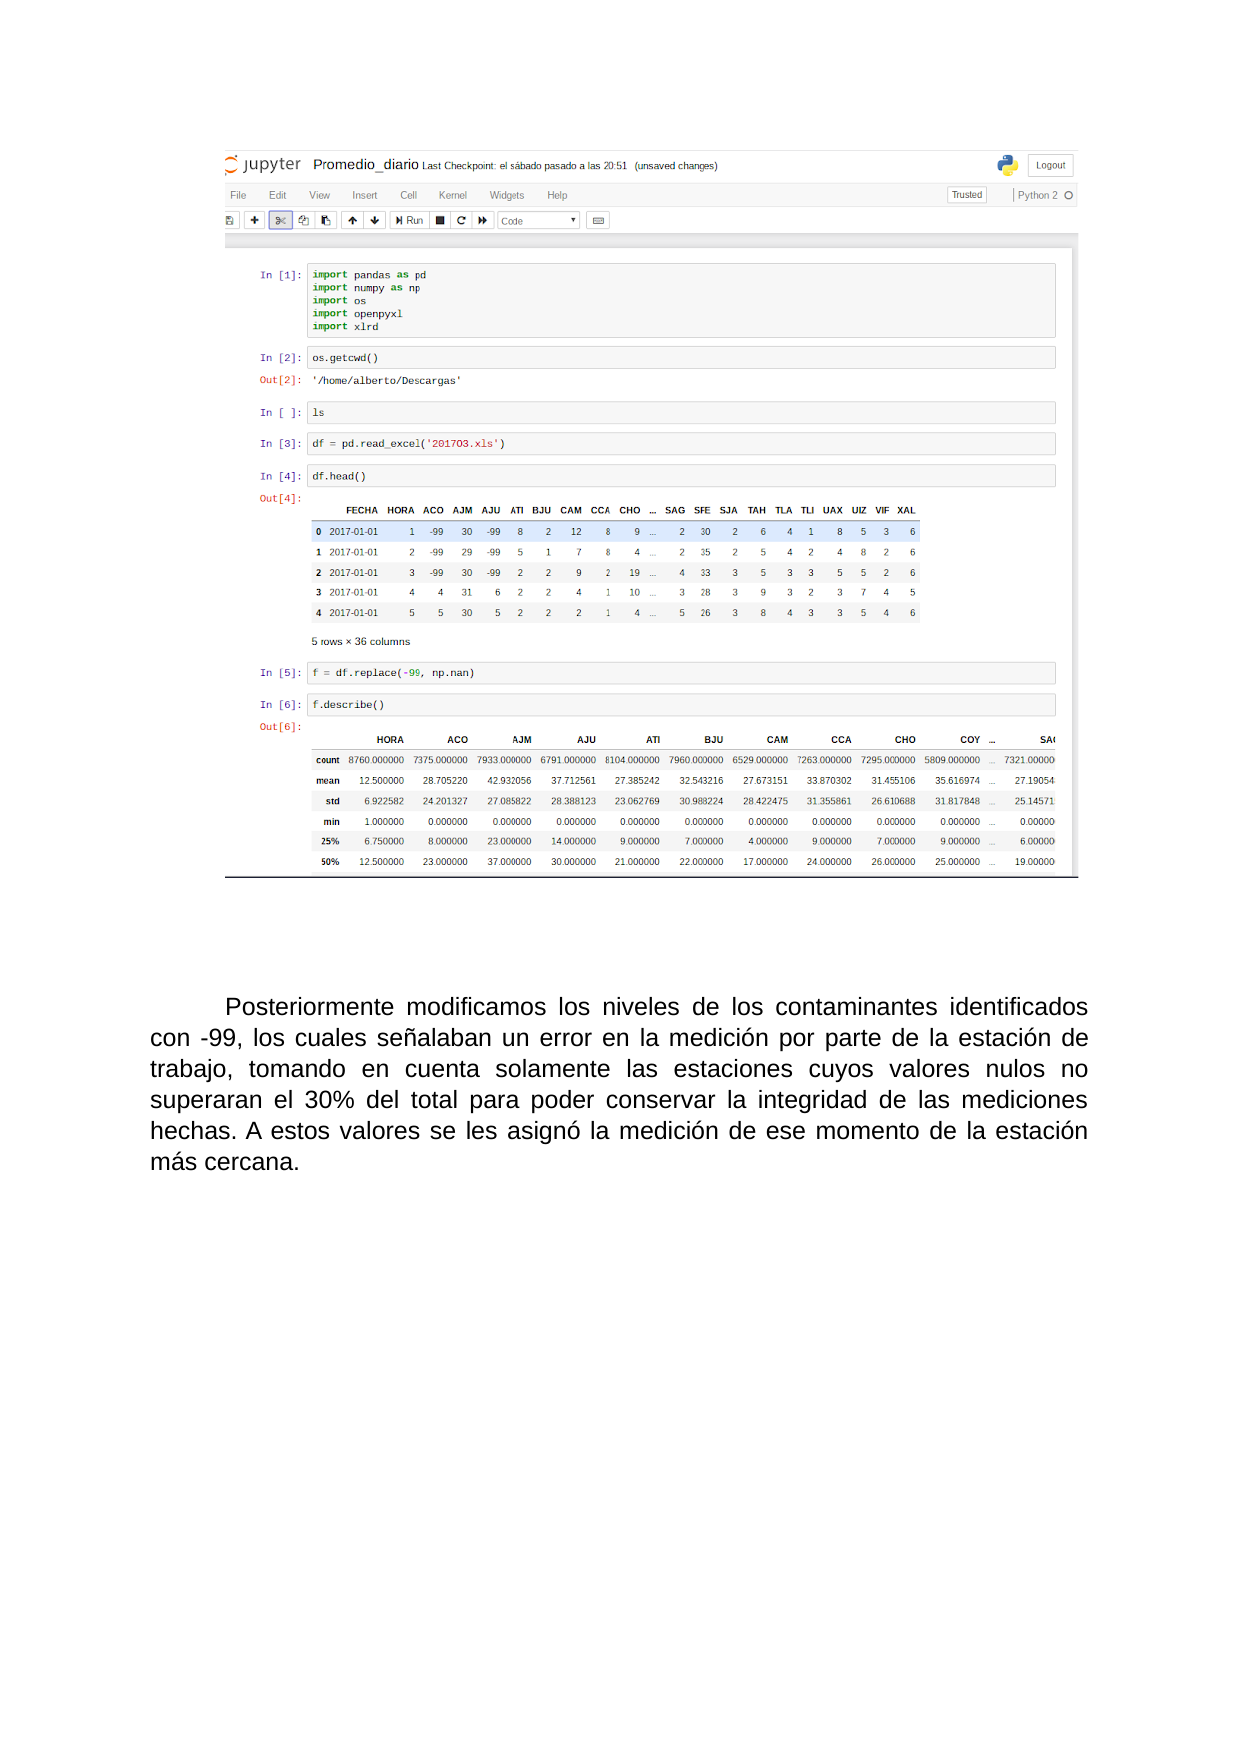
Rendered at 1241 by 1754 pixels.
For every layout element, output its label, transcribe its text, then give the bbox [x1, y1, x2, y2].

picture [855, 150, 1079, 878]
text Posteriormente modificamos los niveles de los contaminantes identificados con -99, los cuales señalaban un error en la medición por parte de la estación de trabajo, tomando en cuenta solamente las estaciones cuyos valores nulos no superaran el 30% del total para poder conservar la integridad de las mediciones hechas. A estos valores se les asignó la medición de ese momento de la estación más cercana. [150, 991, 1090, 1175]
